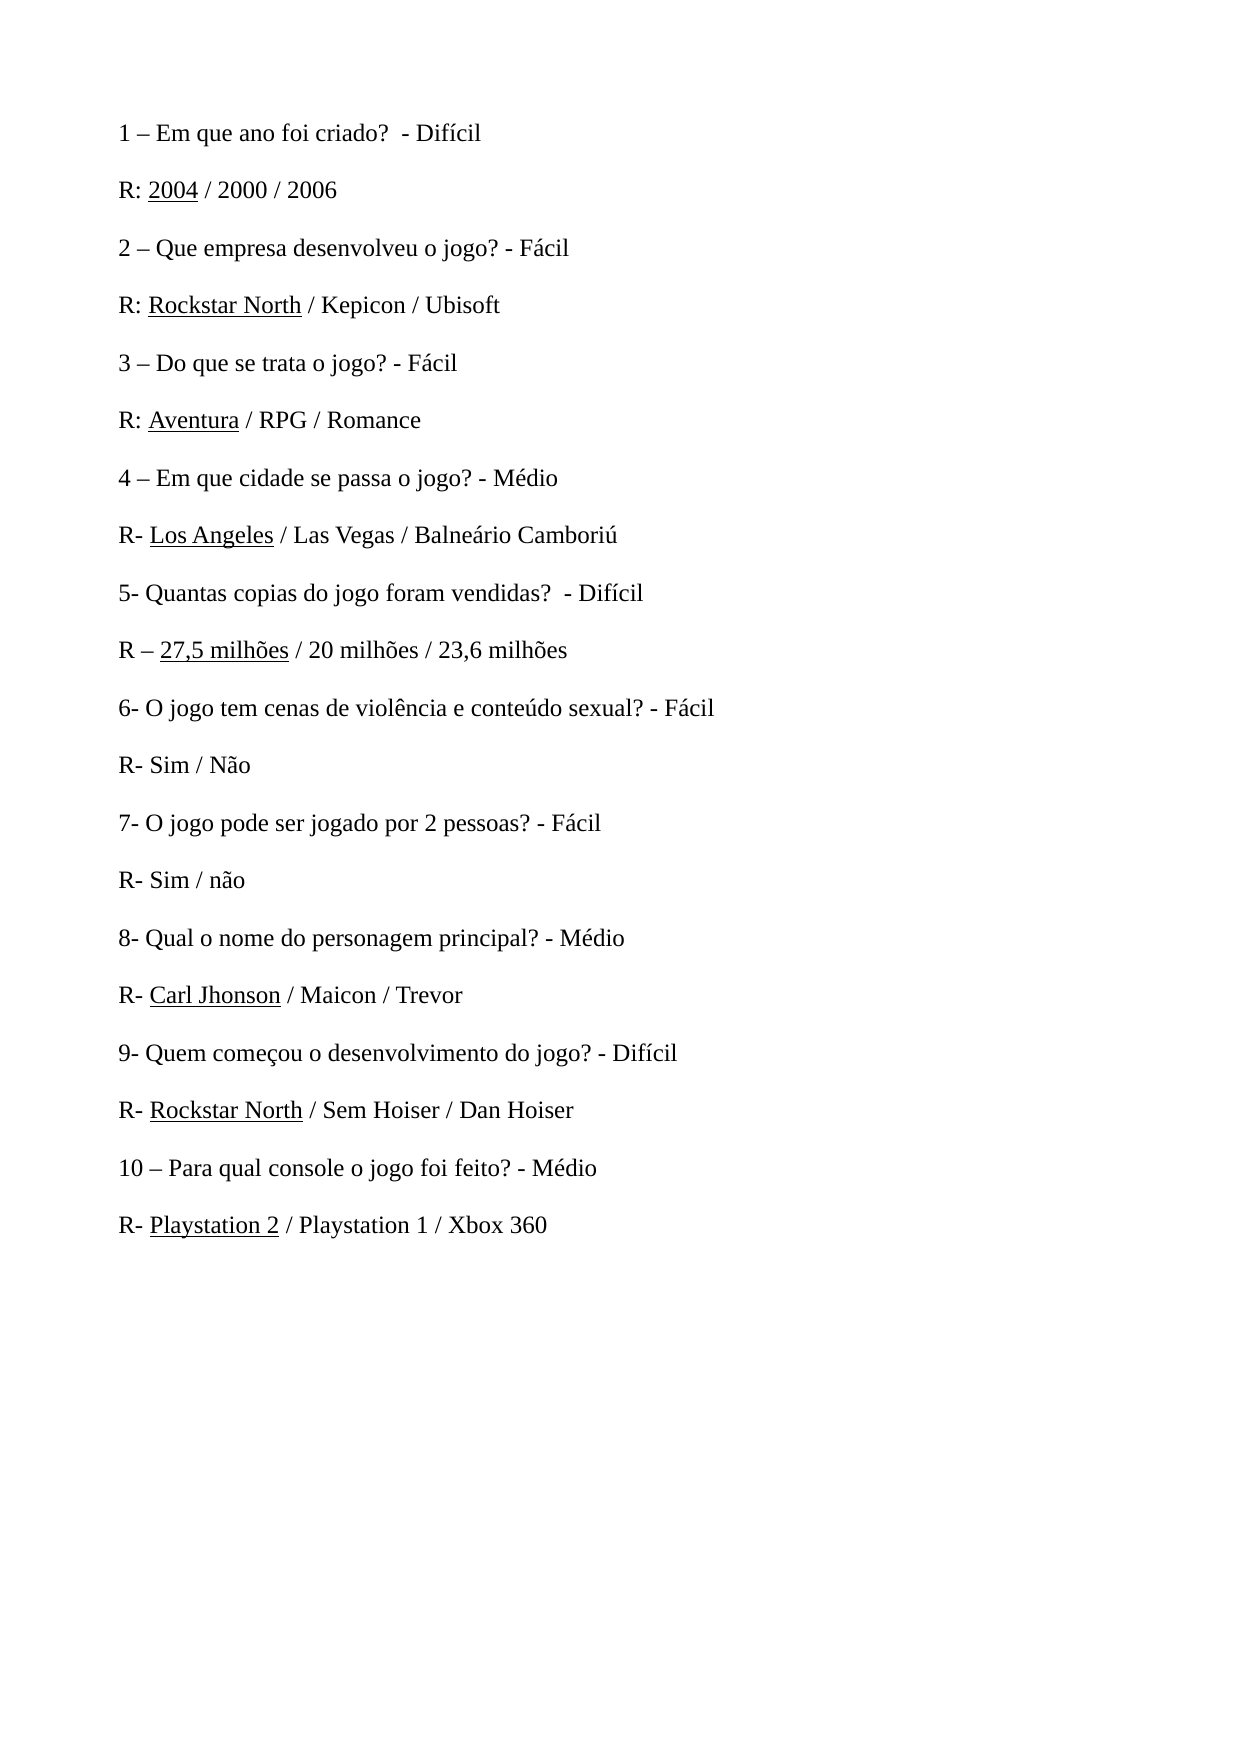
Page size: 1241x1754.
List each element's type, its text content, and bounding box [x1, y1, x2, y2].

text R: Rockstar North / Kepicon / Ubisoft [118, 291, 1122, 319]
text 5- Quantas copias do jogo foram vendidas? - Difícil [118, 578, 1122, 607]
text R: Aventura / RPG / Romance [118, 406, 1122, 434]
text 10 – Para qual console o jogo foi feito? - Médio [118, 1153, 1122, 1182]
text R: 2004 / 2000 / 2006 [118, 176, 1122, 204]
text 3 – Do que se trata o jogo? - Fácil [118, 348, 1122, 377]
text R- Sim / não [118, 866, 1122, 894]
text 6- O jogo tem cenas de violência e conteúdo sexual? - Fácil [118, 693, 1122, 722]
text 2 – Que empresa desenvolveu o jogo? - Fácil [118, 233, 1122, 262]
text 4 – Em que cidade se passa o jogo? - Médio [118, 463, 1122, 492]
text R- Playstation 2 / Playstation 1 / Xbox 360 [118, 1211, 1122, 1239]
text R- Sim / Não [118, 751, 1122, 779]
text R- Rockstar North / Sem Hoiser / Dan Hoiser [118, 1096, 1122, 1124]
text 8- Qual o nome do personagem principal? - Médio [118, 923, 1122, 952]
text R- Los Angeles / Las Vegas / Balneário Camboriú [118, 521, 1122, 549]
text 1 – Em que ano foi criado? - Difícil [118, 118, 1122, 147]
text 7- O jogo pode ser jogado por 2 pessoas? - Fácil [118, 808, 1122, 837]
text R- Carl Jhonson / Maicon / Trevor [118, 981, 1122, 1009]
text 9- Quem começou o desenvolvimento do jogo? - Difícil [118, 1038, 1122, 1067]
text R – 27,5 milhões / 20 milhões / 23,6 milhões [118, 636, 1122, 664]
